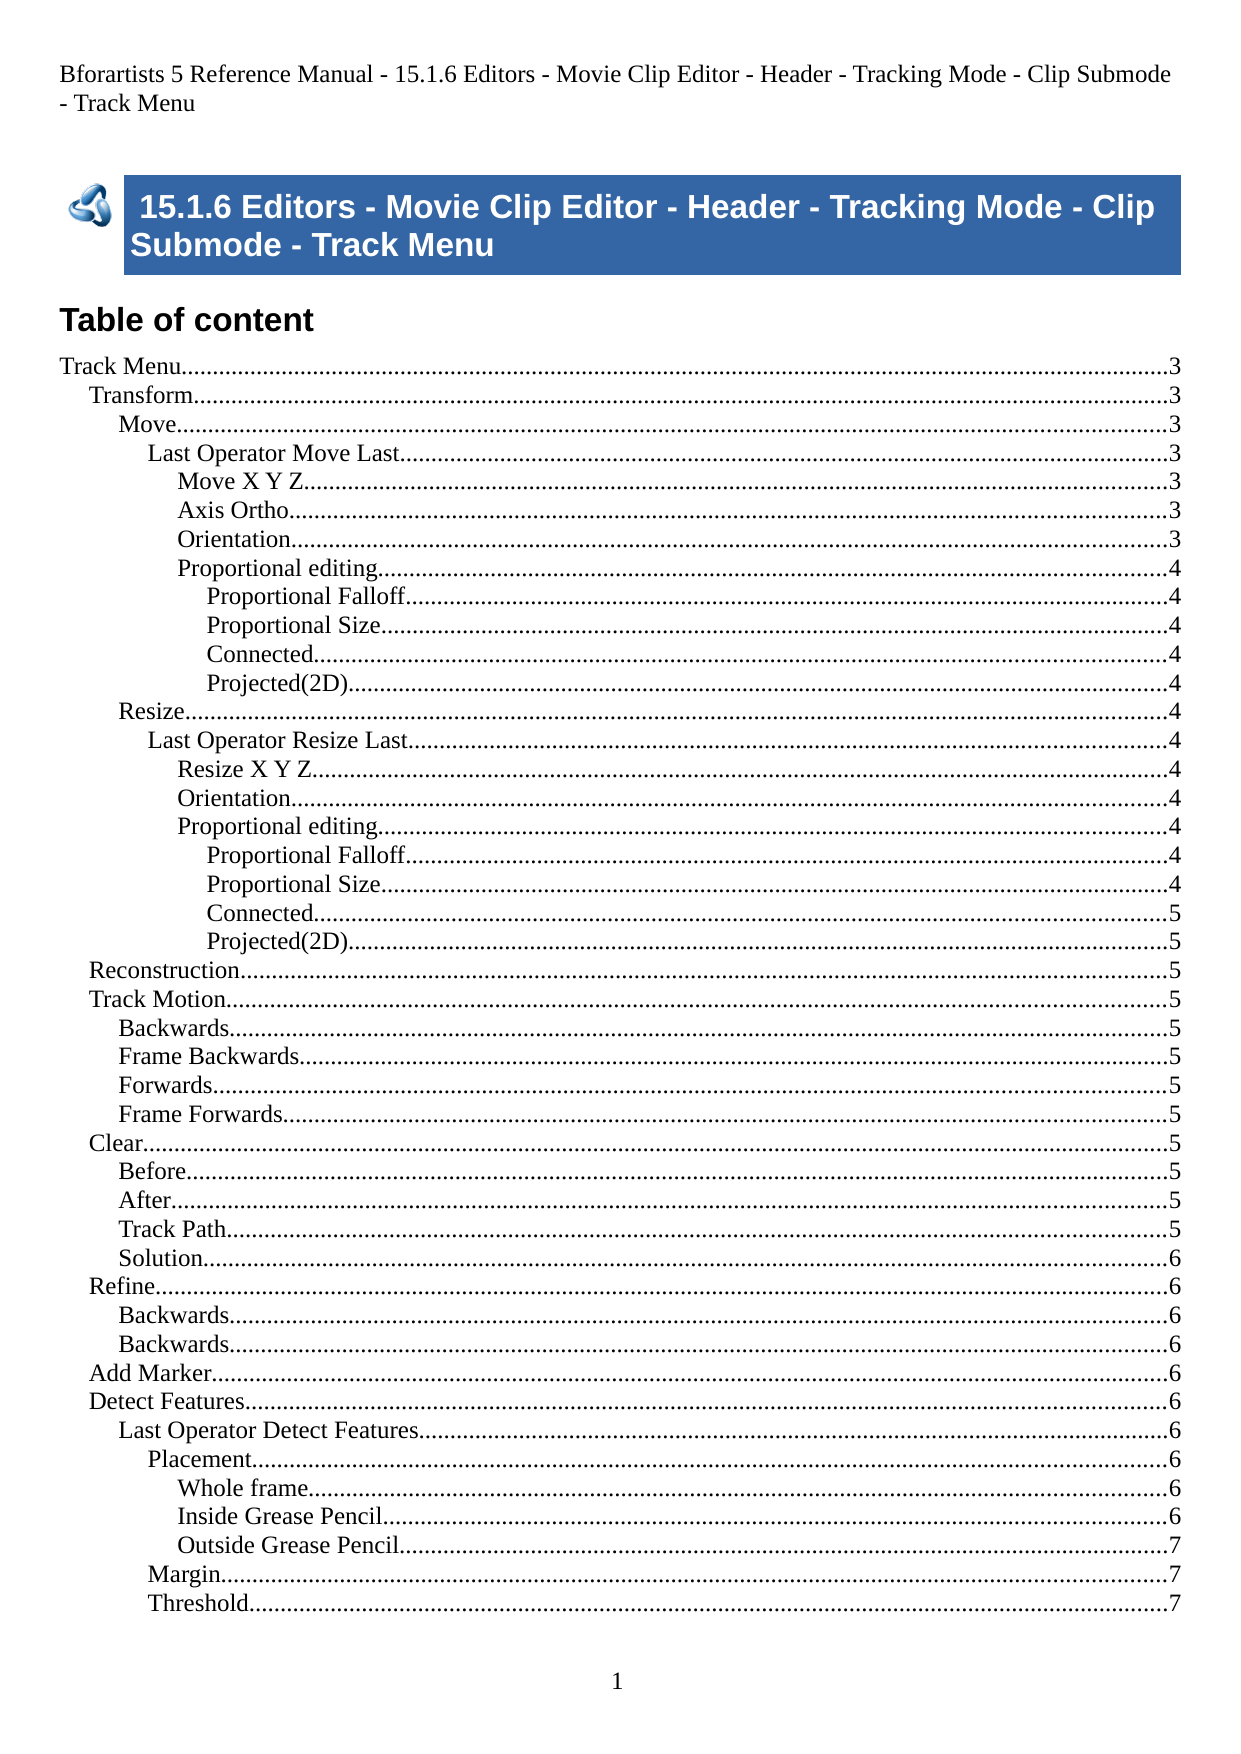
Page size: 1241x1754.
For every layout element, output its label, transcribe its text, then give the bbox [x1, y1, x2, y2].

text Proportional Falloff 4 [206, 840, 1181, 869]
text Connected 4 [206, 639, 1181, 668]
table_header [59, 175, 124, 275]
text Last Operator Move Last 3 [147, 438, 1181, 466]
text Transform 3 [88, 380, 1181, 409]
text Backwards 6 [118, 1329, 1181, 1358]
text Proportional Falloff 4 [206, 581, 1181, 610]
text Projected(2D) 5 [206, 926, 1181, 955]
text Track Menu 3 [59, 351, 1181, 380]
text Add Marker 6 [88, 1358, 1181, 1386]
text Forwards 5 [118, 1070, 1181, 1099]
text Last Operator Resize Last 4 [147, 725, 1181, 754]
text Resize 4 [118, 696, 1181, 725]
text Whole frame 6 [177, 1473, 1181, 1501]
text Margin 7 [147, 1559, 1181, 1588]
picture [65, 180, 114, 230]
text Move 3 [118, 409, 1181, 438]
text Inside Grease Pencil 6 [177, 1501, 1181, 1530]
text Threshold 7 [147, 1588, 1181, 1616]
text Backwards 6 [118, 1300, 1181, 1329]
text Move X Y Z 3 [177, 466, 1181, 495]
text Detect Features 6 [88, 1386, 1181, 1415]
subtitle Table of content [59, 300, 1181, 339]
text Last Operator Detect Features 6 [118, 1415, 1181, 1444]
text Orientation 3 [177, 524, 1181, 553]
text Track Motion 5 [88, 984, 1181, 1013]
text Refine 6 [88, 1271, 1181, 1300]
text Proportional Size 4 [206, 869, 1181, 898]
text Projected(2D) 4 [206, 668, 1181, 696]
text Proportional editing 4 [177, 811, 1181, 840]
text Frame Backwards 5 [118, 1041, 1181, 1070]
text Proportional Size 4 [206, 610, 1181, 639]
text Placement 6 [147, 1444, 1181, 1473]
text Orientation 4 [177, 783, 1181, 811]
table_header 15.1.6 Editors - Movie Clip Editor - Header - Tracking Mode - Clip Submode - Track Menu [124, 175, 1181, 275]
text Proportional editing 4 [177, 553, 1181, 581]
text Clear 5 [88, 1128, 1181, 1156]
text Frame Forwards 5 [118, 1099, 1181, 1128]
text Track Path 5 [118, 1214, 1181, 1243]
text Resize X Y Z 4 [177, 754, 1181, 783]
text Before 5 [118, 1156, 1181, 1185]
text Axis Ortho 3 [177, 495, 1181, 524]
text Backwards 5 [118, 1013, 1181, 1041]
text Connected 5 [206, 898, 1181, 926]
text Reconstruction 5 [88, 955, 1181, 984]
text Outside Grease Pencil 7 [177, 1530, 1181, 1559]
text Solution 6 [118, 1243, 1181, 1271]
text After 5 [118, 1185, 1181, 1214]
